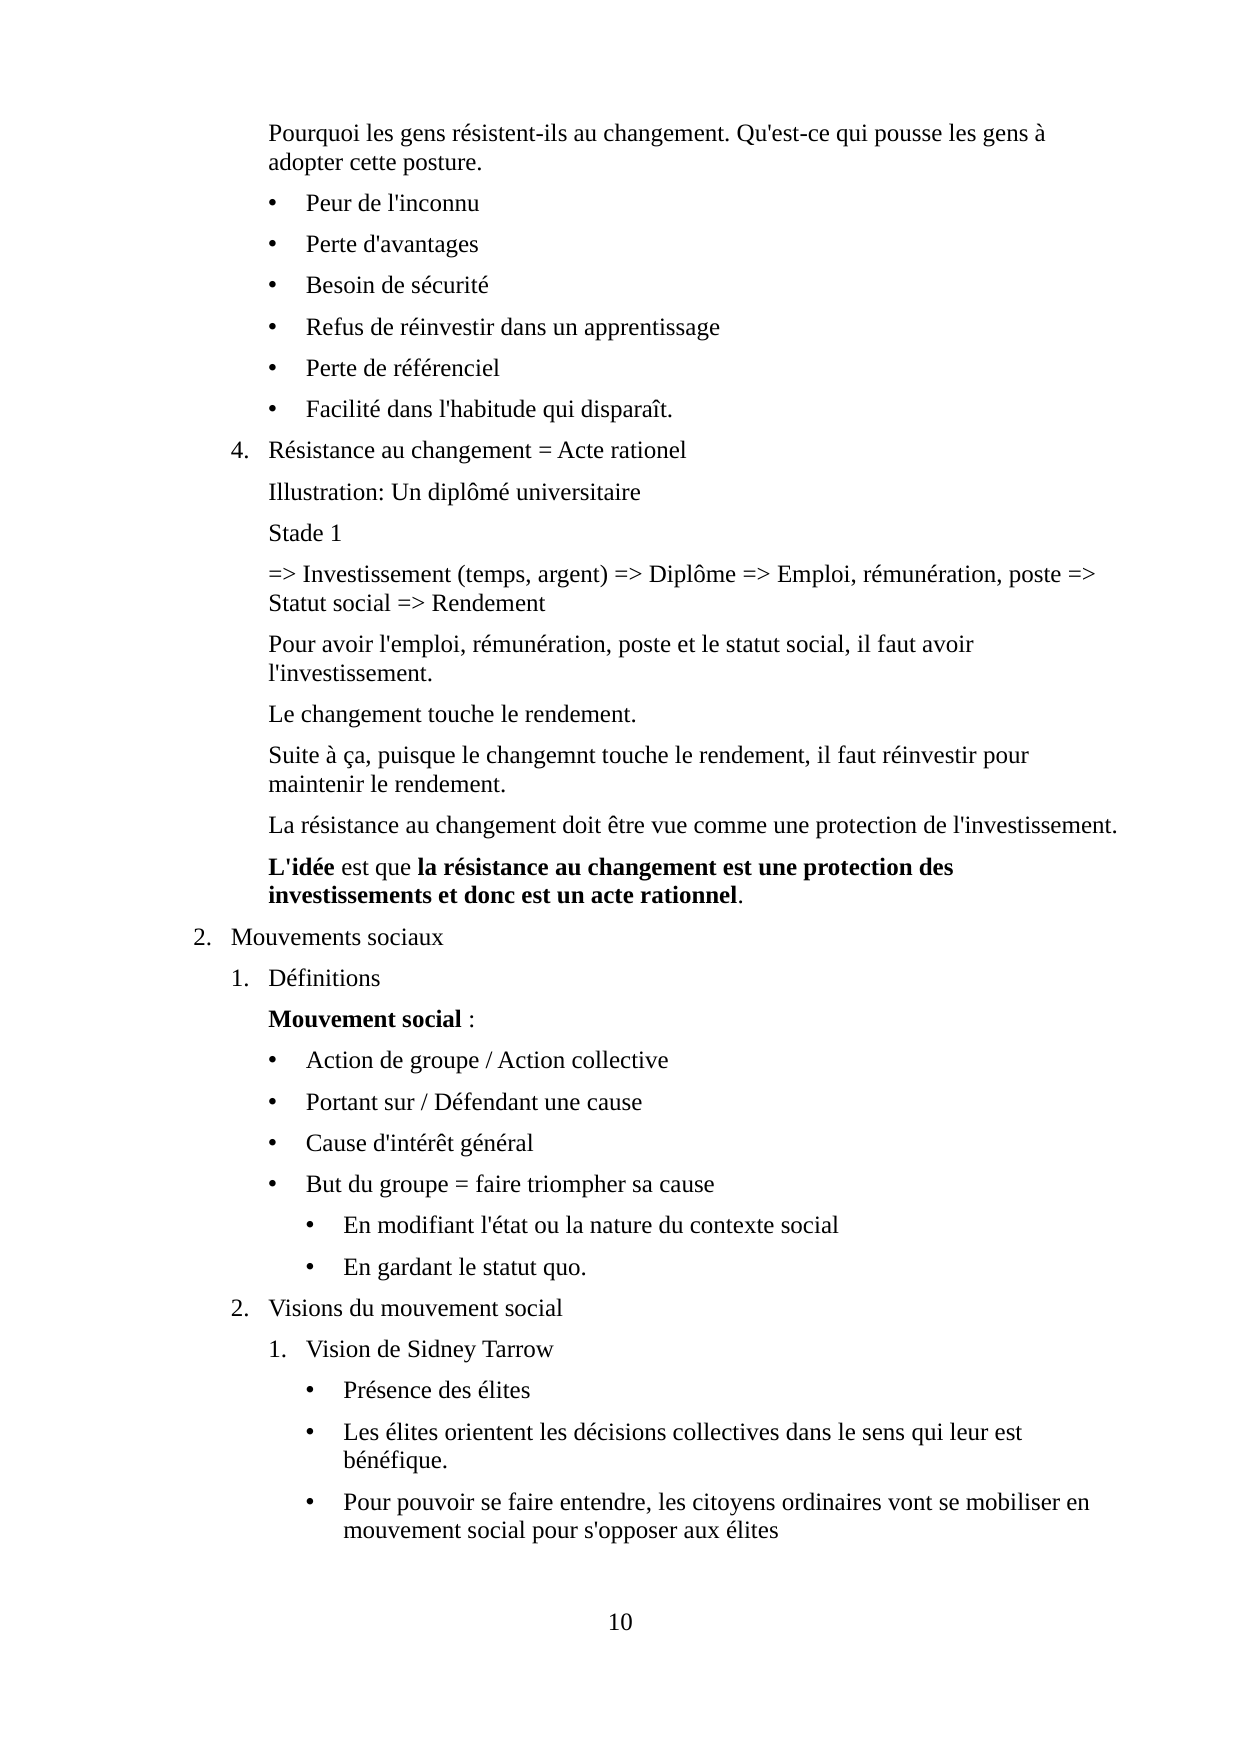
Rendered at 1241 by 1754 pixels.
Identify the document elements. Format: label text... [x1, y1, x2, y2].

list En modifiant l'état ou la nature du contexte social [306, 1211, 1122, 1239]
list Présence des élites [306, 1376, 1122, 1404]
list Illustration: Un diplômé universitaire [231, 477, 1122, 506]
list La résistance au changement doit être vue comme une protection de l'investissement. [231, 811, 1122, 839]
list Portant sur / Défendant une cause [268, 1087, 1122, 1116]
list Résistance au changement = Acte rationel [231, 436, 1122, 464]
list Peur de l'inconnu [268, 188, 1122, 217]
list Pour avoir l'emploi, rémunération, poste et le statut social, il faut avoir l'investissement. [231, 629, 1122, 687]
list Vision de Sidney Tarrow [268, 1334, 1122, 1363]
list But du groupe = faire triompher sa cause [268, 1169, 1122, 1198]
list Pourquoi les gens résistent-ils au changement. Qu'est-ce qui pousse les gens à adopter cette posture. [231, 118, 1122, 176]
list Perte de référenciel [268, 353, 1122, 382]
list Mouvements sociaux [193, 922, 1122, 951]
list Les élites orientent les décisions collectives dans le sens qui leur est bénéfique. [306, 1417, 1122, 1474]
list Pour pouvoir se faire entendre, les citoyens ordinaires vont se mobiliser en mouvement social pour s'opposer aux élites [306, 1487, 1122, 1544]
list Suite à ça, puisque le changemnt touche le rendement, il faut réinvestir pour maintenir le rendement. [231, 741, 1122, 798]
list Cause d'intérêt général [268, 1128, 1122, 1157]
list Refus de réinvestir dans un apprentissage [268, 312, 1122, 341]
list Perte d'avantages [268, 229, 1122, 258]
list En gardant le statut quo. [306, 1252, 1122, 1281]
list Facilité dans l'habitude qui disparaît. [268, 394, 1122, 423]
list Besoin de sécurité [268, 271, 1122, 299]
list Action de groupe / Action collective [268, 1046, 1122, 1074]
list => Investissement (temps, argent) => Diplôme => Emploi, rémunération, poste => Statut social => Rendement [231, 559, 1122, 617]
list Visions du mouvement social [231, 1293, 1122, 1322]
list Stade 1 [231, 518, 1122, 547]
list Définitions [231, 963, 1122, 992]
list Le changement touche le rendement. [231, 699, 1122, 728]
list L'idée est que la résistance au changement est une protection des investissements et donc est un acte rationnel. [231, 852, 1122, 909]
list Mouvement social : [231, 1004, 1122, 1033]
